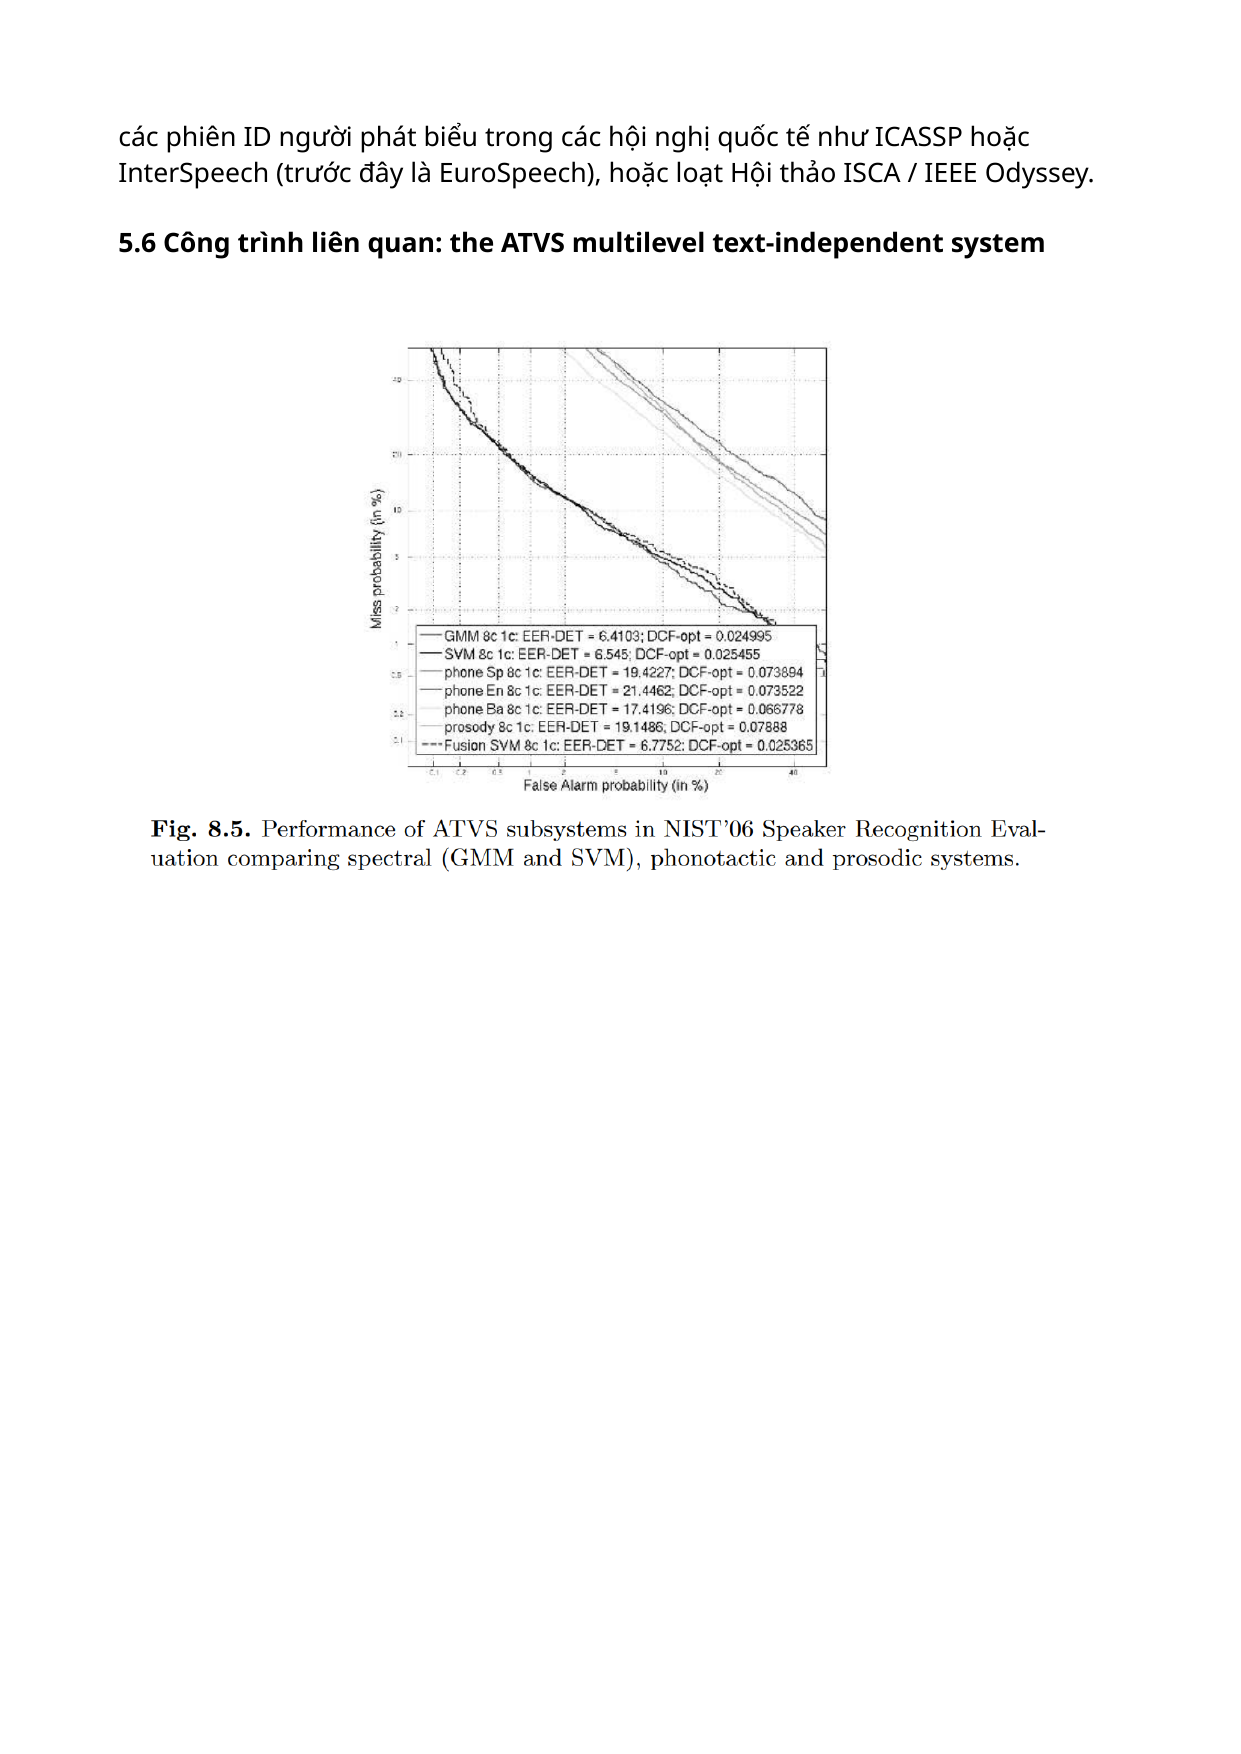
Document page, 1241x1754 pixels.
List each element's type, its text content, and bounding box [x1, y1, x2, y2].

picture [118, 290, 1123, 890]
text 5.6 Công trình liên quan: the ATVS multilevel text-independent system [118, 224, 1122, 261]
text các phiên ID người phát biểu trong các hội nghị quốc tế như ICASSP hoặc InterSpeech (trước đây là EuroSpeech), hoặc loạt Hội thảo ISCA / IEEE Odyssey. [118, 118, 1122, 190]
